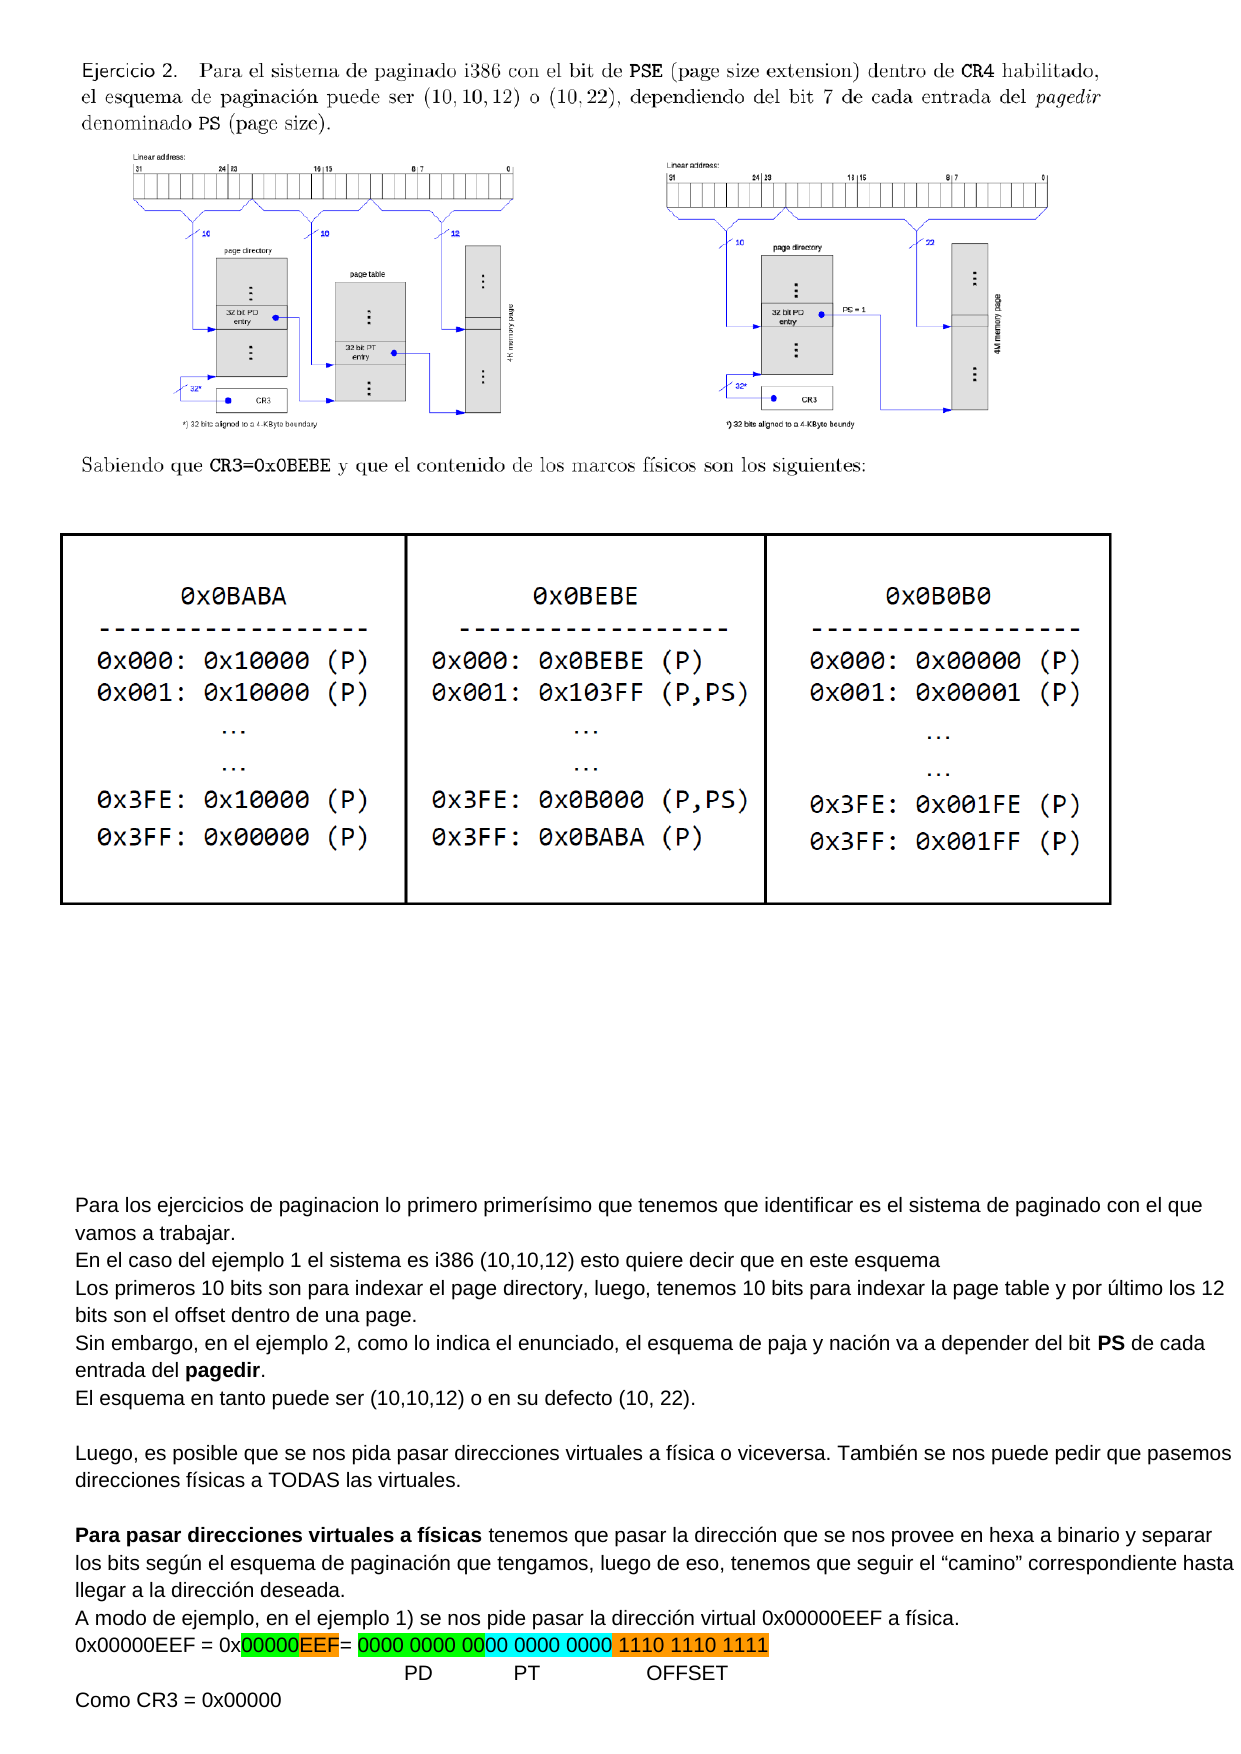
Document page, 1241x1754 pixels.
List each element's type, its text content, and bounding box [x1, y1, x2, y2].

picture [40, 523, 1138, 923]
text Sin embargo, en el ejemplo 2, como lo indica el enunciado, el esquema de paja y nación va a depender del bit PS de cada entrada del pagedir. [75, 1331, 1240, 1382]
text PD PT OFFSET [75, 1661, 1240, 1685]
text Luego, es posible que se nos pida pasar direcciones virtuales a física o viceversa. También se nos puede pedir que pasemos direcciones físicas a TODAS las virtuales. [75, 1441, 1240, 1492]
text Los primeros 10 bits son para indexar el page directory, luego, tenemos 10 bits para indexar la page table y por último los 12 bits son el offset dentro de una page. [75, 1276, 1240, 1327]
text 0x00000EEF = 0x00000EEF= 0000 0000 0000 0000 0000 1110 1110 1111 [75, 1633, 1240, 1657]
text Para los ejercicios de paginacion lo primero primerísimo que tenemos que identificar es el sistema de paginado con el que vamos a trabajar. [75, 1193, 1240, 1245]
text El esquema en tanto puede ser (10,10,12) o en su defecto (10, 22). [75, 1386, 1240, 1410]
text En el caso del ejemplo 1 el sistema es i386 (10,10,12) esto quiere decir que en este esquema [75, 1248, 1240, 1272]
text A modo de ejemplo, en el ejemplo 1) se nos pide pasar la dirección virtual 0x00000EEF a física. [75, 1606, 1240, 1630]
picture [57, 47, 1120, 491]
text Como CR3 = 0x00000 [75, 1688, 1240, 1712]
text Para pasar direcciones virtuales a físicas tenemos que pasar la dirección que se nos provee en hexa a binario y separar los bits según el esquema de paginación que tengamos, luego de eso, tenemos que seguir el “camino” correspondiente hasta llegar a la dirección deseada. [75, 1523, 1240, 1602]
